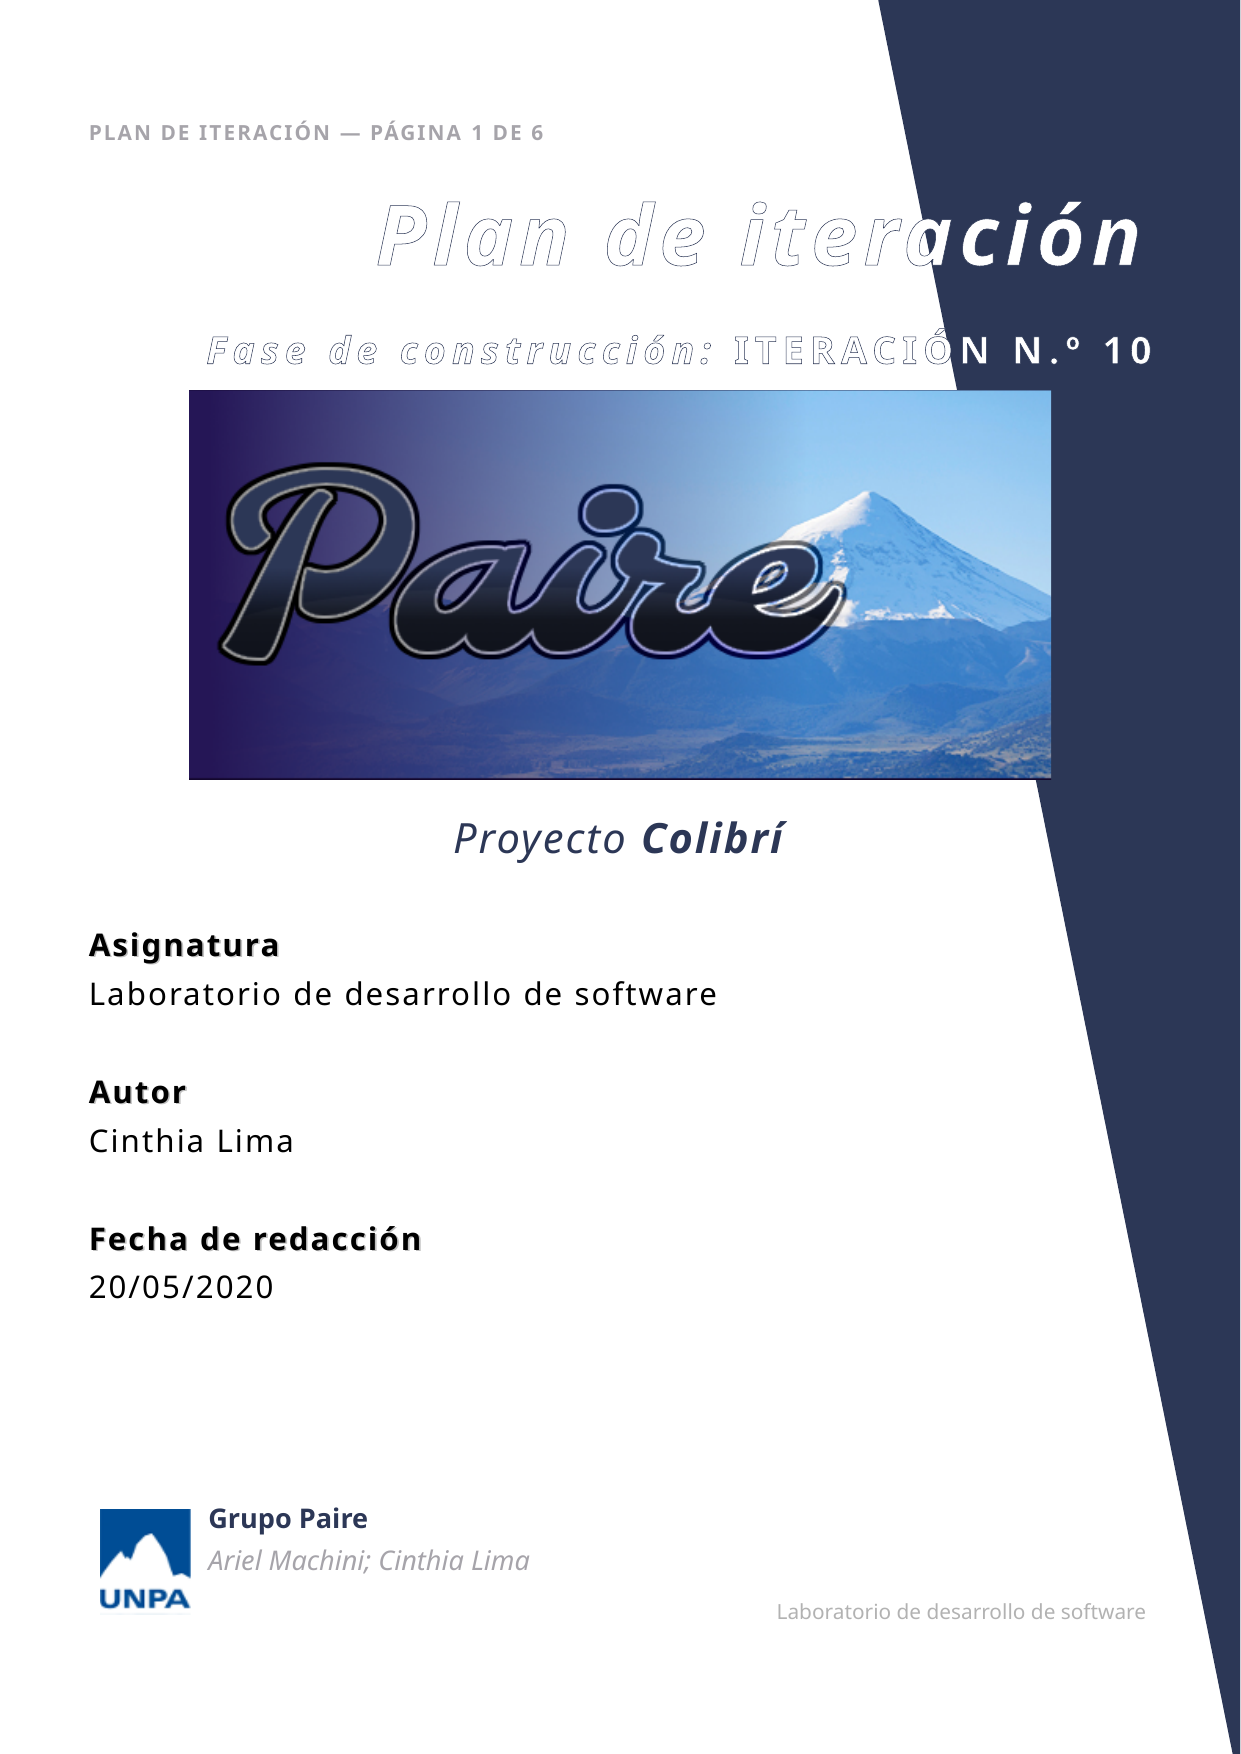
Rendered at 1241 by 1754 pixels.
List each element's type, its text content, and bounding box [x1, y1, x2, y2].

picture [189, 390, 1052, 780]
text Plan de iteración [88, 176, 936, 289]
text Cinthia Lima [88, 1118, 1112, 1161]
text Fecha de redacción [88, 1216, 1132, 1259]
text Asignatura [88, 923, 1073, 965]
text Autor [88, 1069, 1102, 1112]
text 20/05/2020 [88, 1265, 1142, 1308]
picture [100, 1509, 191, 1615]
text Laboratorio de desarrollo de software [88, 972, 1082, 1014]
text Proyecto Colibrí [88, 808, 1052, 865]
text Fase de construcción: ITERACIÓN N.º 10 [88, 324, 953, 375]
